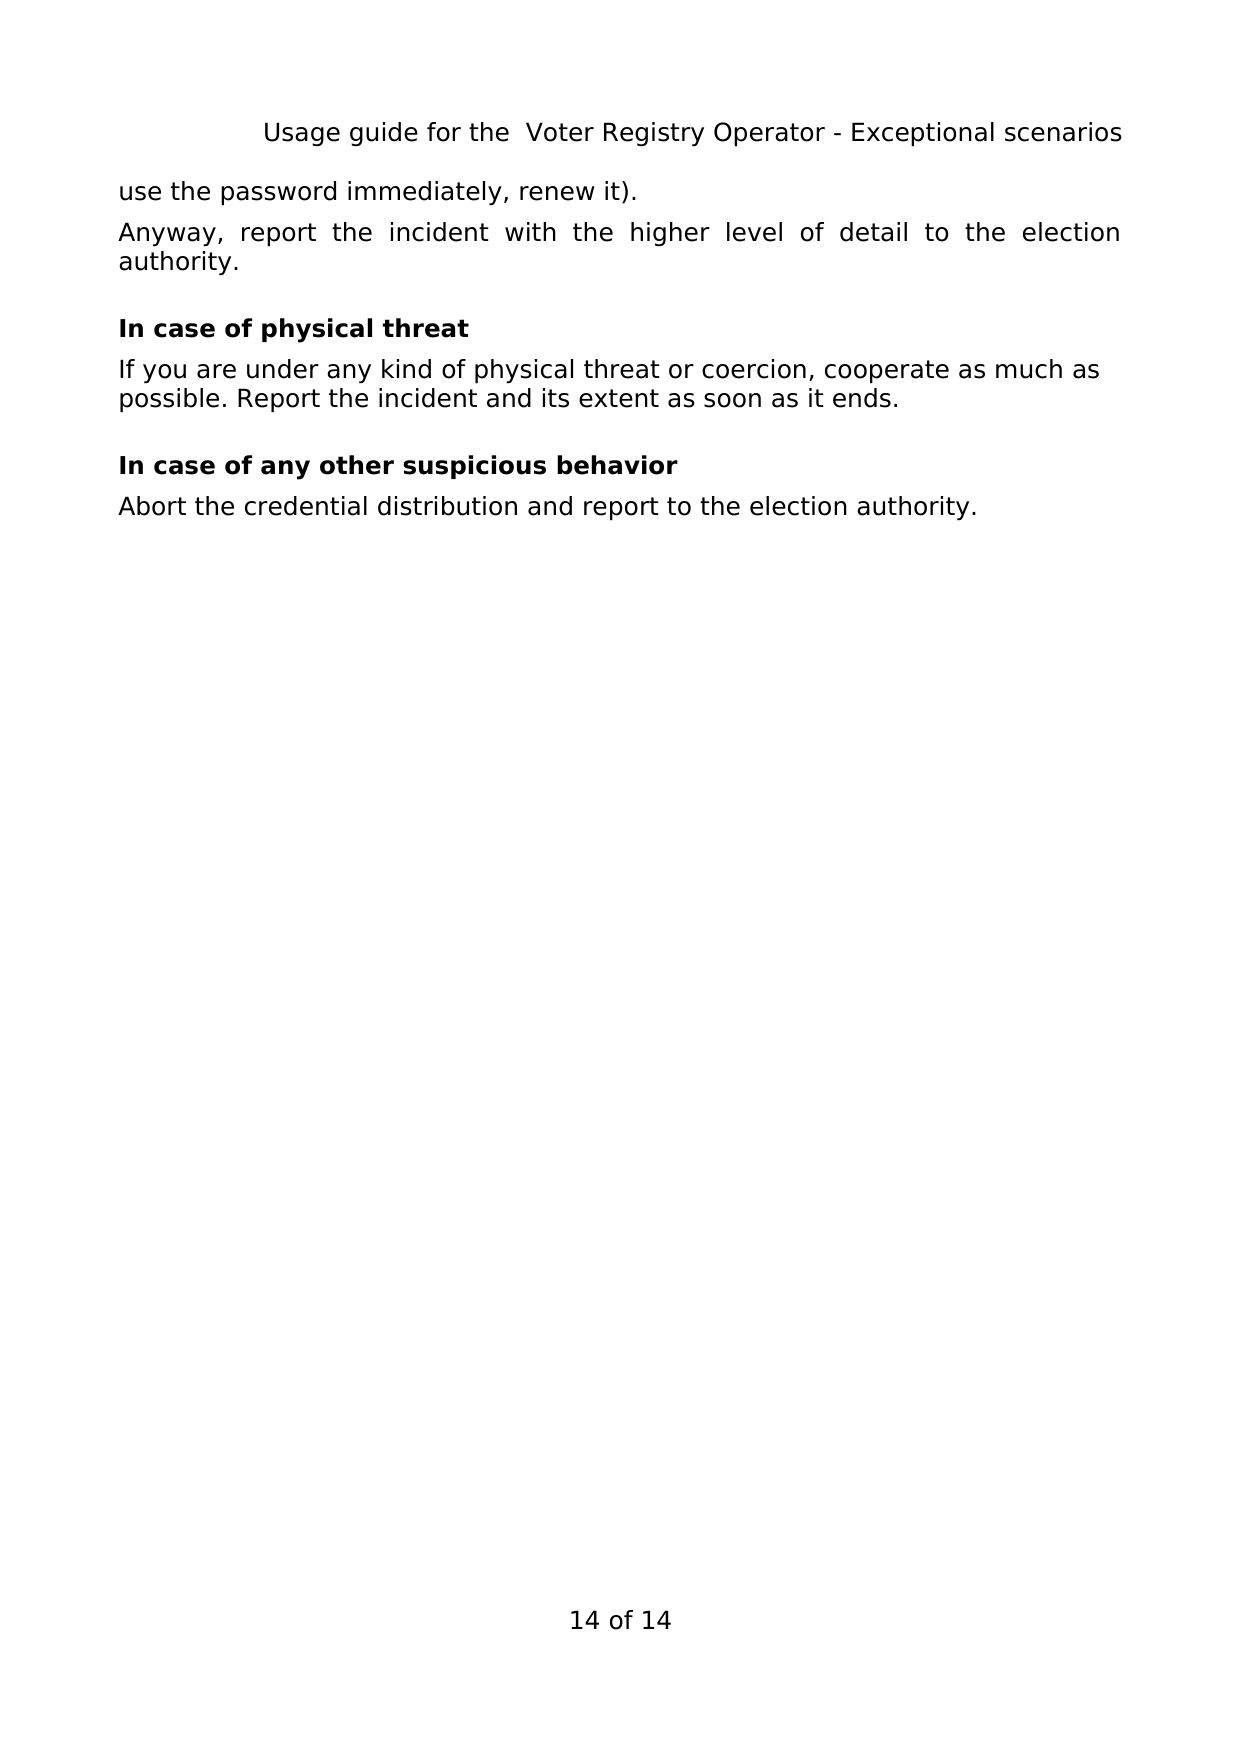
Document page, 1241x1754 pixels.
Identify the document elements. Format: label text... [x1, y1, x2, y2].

text Anyway, report the incident with the higher level of detail to the election authority. [118, 218, 1122, 277]
subtitle In case of any other suspicious behavior [118, 451, 1122, 480]
subtitle In case of physical threat [118, 314, 1122, 343]
text Abort the credential distribution and report to the election authority. [118, 492, 1122, 522]
text use the password immediately, renew it). [118, 177, 1122, 206]
text If you are under any kind of physical threat or coercion, cooperate as much as possible. Report the incident and its extent as soon as it ends. [118, 355, 1122, 414]
